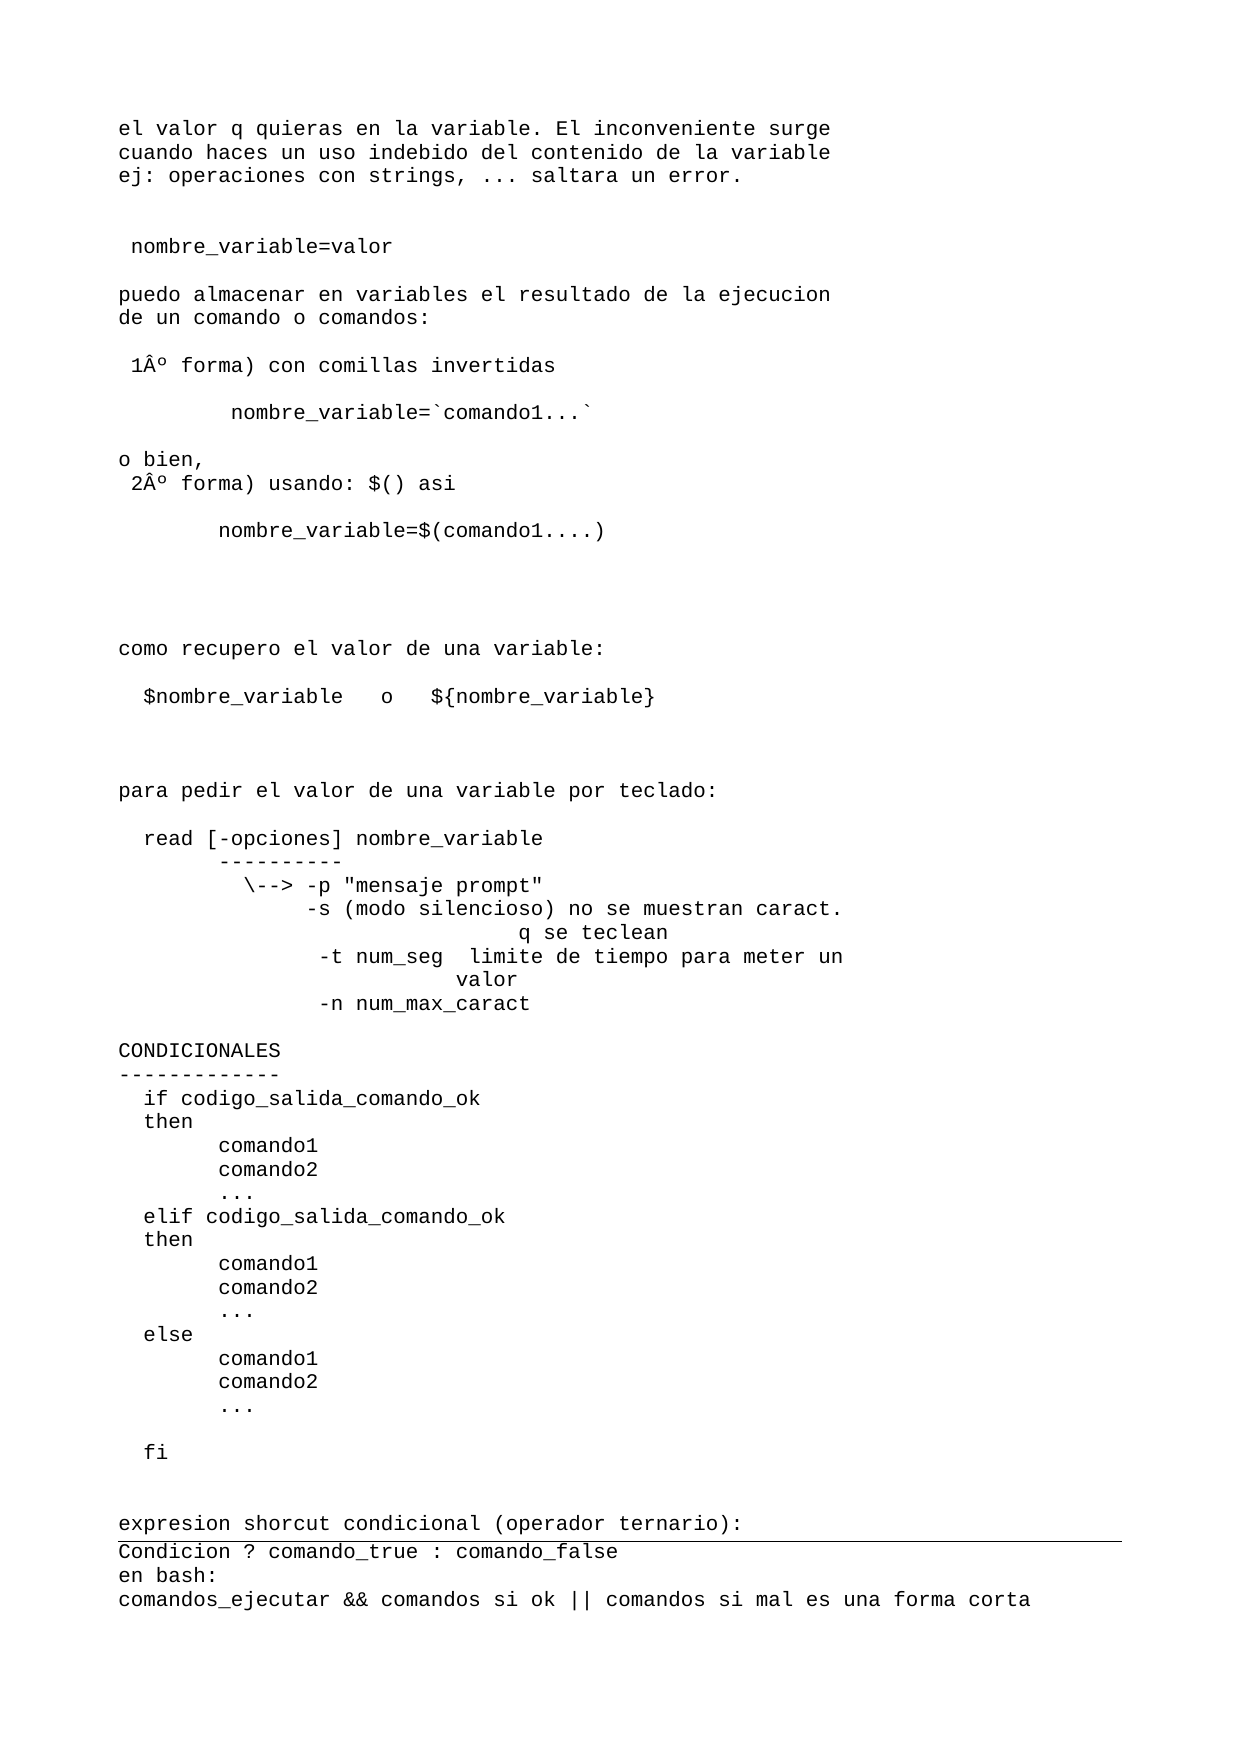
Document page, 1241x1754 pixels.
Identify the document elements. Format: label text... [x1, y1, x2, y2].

text el valor q quieras en la variable. El inconveniente surge [118, 118, 1122, 142]
text expresion shorcut condicional (operador ternario): [118, 1513, 1122, 1541]
text then [118, 1229, 1122, 1253]
text -s (modo silencioso) no se muestran caract. [118, 898, 1122, 922]
text Condicion ? comando_true : comando_false [118, 1542, 1122, 1565]
text comando1 [118, 1348, 1122, 1371]
text 2Âº forma) usando: $() asi [118, 473, 1122, 496]
text else [118, 1324, 1122, 1348]
text 1Âº forma) con comillas invertidas [118, 354, 1122, 378]
text then [118, 1111, 1122, 1135]
text puedo almacenar en variables el resultado de la ejecucion [118, 284, 1122, 307]
text fi [118, 1442, 1122, 1466]
text comando1 [118, 1253, 1122, 1277]
text ej: operaciones con strings, ... saltara un error. [118, 165, 1122, 189]
text read [-opciones] nombre_variable [118, 827, 1122, 851]
text de un comando o comandos: [118, 307, 1122, 331]
text o bien, [118, 449, 1122, 473]
text q se teclean [118, 922, 1122, 946]
text nombre_variable=valor [118, 236, 1122, 260]
text if codigo_salida_comando_ok [118, 1088, 1122, 1111]
text \--> -p "mensaje prompt" [118, 875, 1122, 898]
text comando2 [118, 1277, 1122, 1300]
text como recupero el valor de una variable: [118, 638, 1122, 662]
text ------------- [118, 1064, 1122, 1088]
text ... [118, 1182, 1122, 1206]
text valor [118, 969, 1122, 993]
text en bash: [118, 1565, 1122, 1589]
text ... [118, 1395, 1122, 1419]
text comando1 [118, 1135, 1122, 1158]
text para pedir el valor de una variable por teclado: [118, 780, 1122, 804]
text comando2 [118, 1158, 1122, 1182]
text $nombre_variable o ${nombre_variable} [118, 686, 1122, 709]
text -n num_max_caract [118, 993, 1122, 1017]
text elif codigo_salida_comando_ok [118, 1206, 1122, 1229]
text nombre_variable=`comando1...` [118, 402, 1122, 426]
text cuando haces un uso indebido del contenido de la variable [118, 142, 1122, 165]
text ---------- [118, 851, 1122, 875]
text comandos_ejecutar && comandos si ok || comandos si mal es una forma corta [118, 1589, 1122, 1612]
text ... [118, 1300, 1122, 1324]
text -t num_seg limite de tiempo para meter un [118, 946, 1122, 969]
text nombre_variable=$(comando1....) [118, 520, 1122, 544]
text CONDICIONALES [118, 1040, 1122, 1064]
text comando2 [118, 1371, 1122, 1395]
